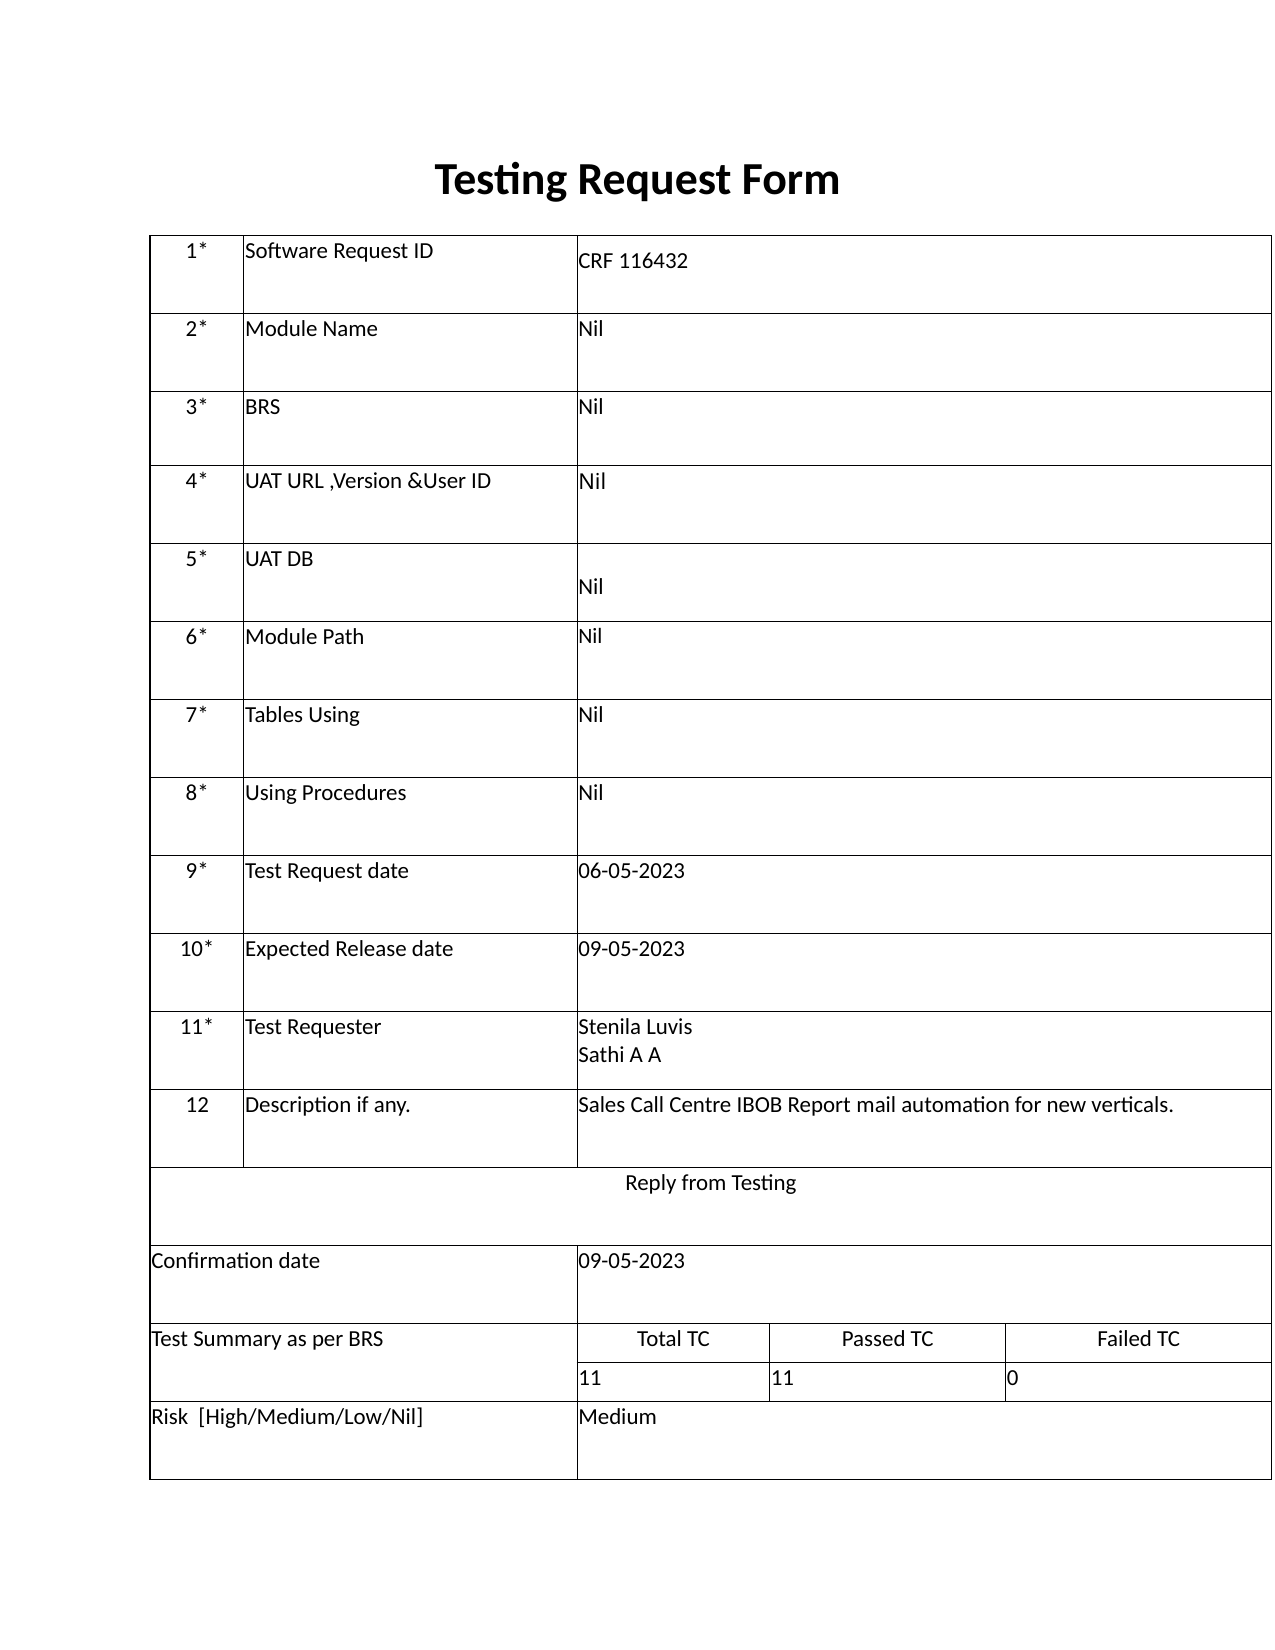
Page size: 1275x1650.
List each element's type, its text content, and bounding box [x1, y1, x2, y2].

table_cell Nil [578, 314, 1271, 391]
table_cell Nil [578, 778, 1271, 855]
table_header 1* [151, 236, 243, 313]
table_cell Nil [578, 466, 1271, 543]
text Testing Request Form [150, 150, 1125, 206]
table_cell 11 [578, 1363, 769, 1401]
table_cell Module Path [244, 622, 577, 699]
table_cell Passed TC [770, 1324, 1005, 1362]
table_cell Test Summary as per BRS [151, 1324, 577, 1401]
table_cell Nil [578, 392, 1271, 465]
table_cell 7* [151, 700, 243, 777]
table_cell Using Procedures [244, 778, 577, 855]
table_cell Nil [578, 544, 1271, 621]
table_cell 09-05-2023 [578, 934, 1271, 1011]
table_cell 0 [1006, 1363, 1271, 1401]
table_cell 11 [770, 1363, 1005, 1401]
table_header Software Request ID [244, 236, 577, 313]
table_cell BRS [244, 392, 577, 465]
table_cell 10* [151, 934, 243, 1011]
table_cell Confirmation date [151, 1246, 577, 1323]
table_cell Stenila Luvis Sathi A A [578, 1012, 1271, 1089]
table_cell Tables Using [244, 700, 577, 777]
table_cell Reply from Testing [151, 1168, 1271, 1245]
table_cell 12 [151, 1090, 243, 1167]
table_cell Total TC [578, 1324, 769, 1362]
table_cell 09-05-2023 [578, 1246, 1271, 1323]
table_cell 9* [151, 856, 243, 933]
table_cell Expected Release date [244, 934, 577, 1011]
table_cell Nil [578, 700, 1271, 777]
table_cell Failed TC [1006, 1324, 1271, 1362]
table_cell UAT DB [244, 544, 577, 621]
table_cell 5* [151, 544, 243, 621]
table_cell Nil [578, 622, 1271, 699]
table_cell 2* [151, 314, 243, 391]
table_cell Description if any. [244, 1090, 577, 1167]
table_cell Risk [High/Medium/Low/Nil] [151, 1402, 577, 1479]
table_cell Test Request date [244, 856, 577, 933]
table_cell 6* [151, 622, 243, 699]
table_cell Medium [578, 1402, 1271, 1479]
table_cell Sales Call Centre IBOB Report mail automation for new verticals. [578, 1090, 1271, 1167]
table_cell Test Requester [244, 1012, 577, 1089]
table_cell 06-05-2023 [578, 856, 1271, 933]
table_cell 4* [151, 466, 243, 543]
table_cell 11* [151, 1012, 243, 1089]
table_cell UAT URL ,Version &User ID [244, 466, 577, 543]
table_cell 3* [151, 392, 243, 465]
table_cell 8* [151, 778, 243, 855]
table_header CRF 116432 [578, 236, 1271, 313]
table_cell Module Name [244, 314, 577, 391]
